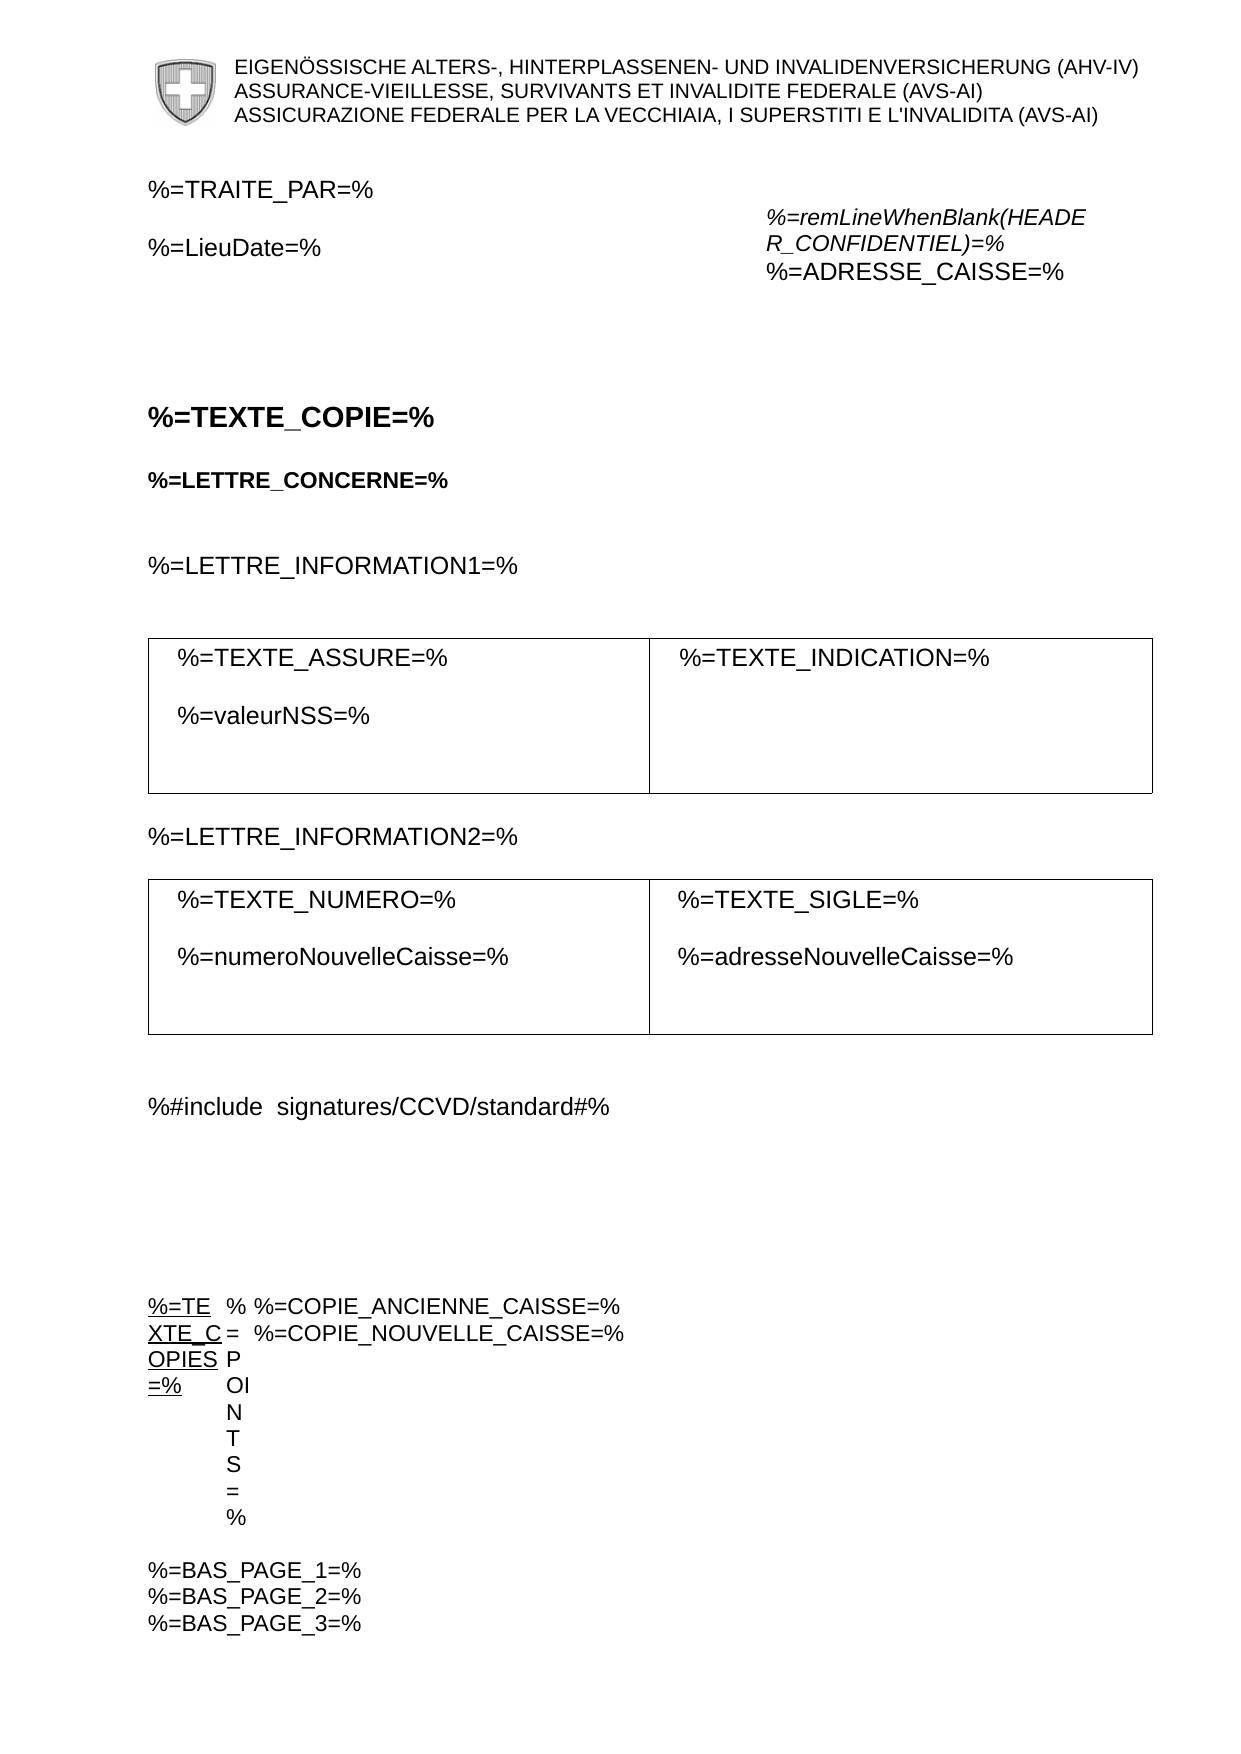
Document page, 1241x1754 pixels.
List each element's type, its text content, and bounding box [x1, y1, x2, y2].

table_header %=TEXTE_SIGLE=% %=adresseNouvelleCaisse=% [650, 880, 1152, 1034]
text %#include signatures/CCVD/standard#% [148, 1092, 1152, 1121]
table_header [147, 55, 234, 151]
text %=TEXTE_COPIE=% [148, 400, 1152, 434]
table_header %=TEXTE_NUMERO=% %=numeroNouvelleCaisse=% [149, 880, 649, 1034]
table_header %=TEXTE_INDICATION=% [650, 639, 1152, 793]
table_header %=TEXTE_ASSURE=% %=valeurNSS=% [149, 639, 649, 793]
table_header %=LieuDate=% [148, 204, 766, 285]
text %=LETTRE_INFORMATION2=% [148, 822, 1152, 850]
text %=LETTRE_CONCERNE=% [148, 467, 1152, 494]
text %=LETTRE_INFORMATION1=% [148, 551, 1152, 580]
table_header EIGENÖSSISCHE ALTERS-, HINTERPLASSENEN- UND INVALIDENVERSICHERUNG (AHV-IV) ASSURANCE-VIEILLESSE, SURVIVANTS ET INVALIDITE FEDERALE (AVS-AI) ASSICURAZIONE FEDERALE PER LA VECCHIAIA, I SUPERSTITI E L'INVALIDITA (AVS-AI) [234, 55, 1152, 151]
picture [155, 59, 216, 126]
table_header %=remLineWhenBlank(HEADER_CONFIDENTIEL)=% %=ADRESSE_CAISSE=% [766, 204, 1152, 285]
text %=TRAITE_PAR=% [148, 175, 1152, 204]
